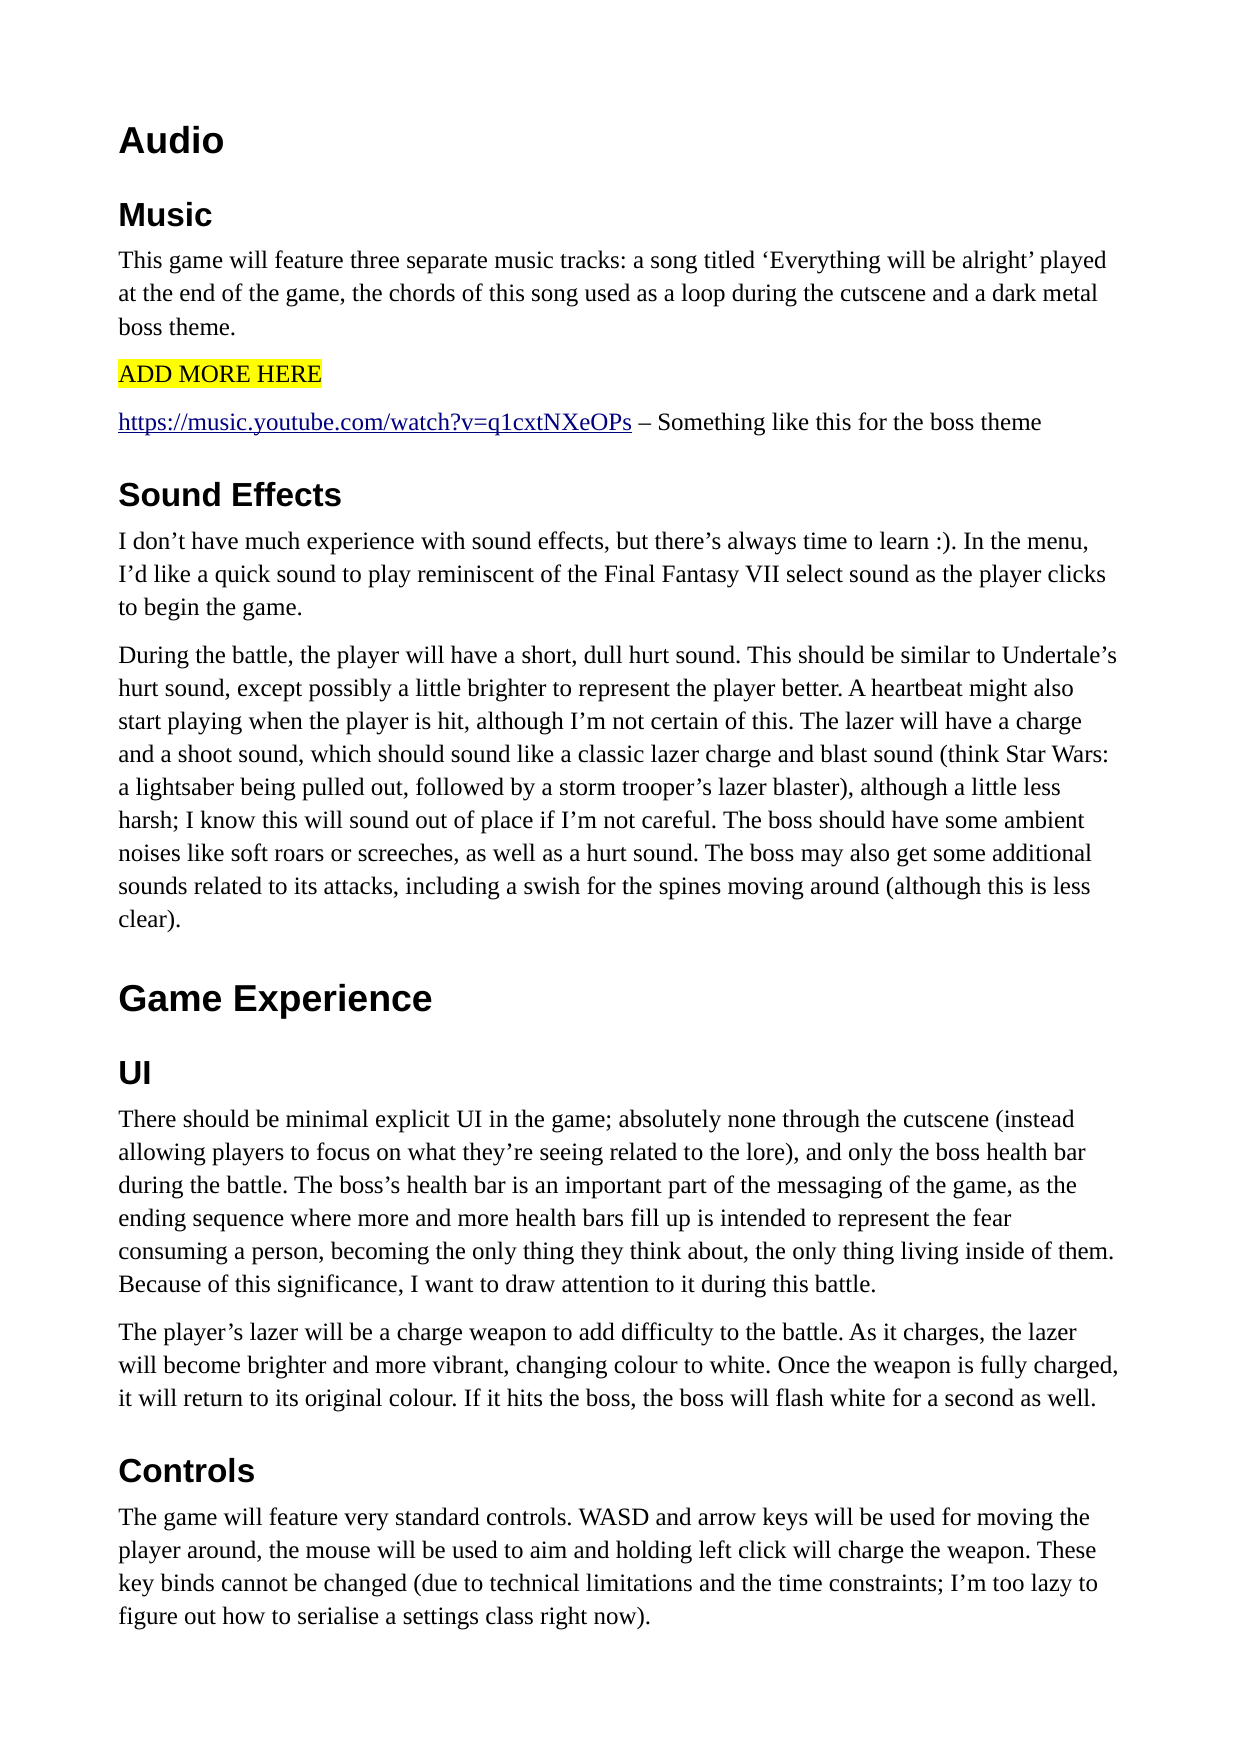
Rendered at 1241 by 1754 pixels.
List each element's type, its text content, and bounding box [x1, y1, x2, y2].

subtitle Music [118, 194, 1122, 233]
text During the battle, the player will have a short, dull hurt sound. This should be similar to Undertale’s hurt sound, except possibly a little brighter to represent the player better. A heartbeat might also start playing when the player is hit, although I’m not certain of this. The lazer will have a charge and a shoot sound, which should sound like a classic lazer charge and blast sound (think Star Wars: a lightsaber being pulled out, followed by a storm trooper’s lazer blaster), although a little less harsh; I know this will sound out of place if I’m not careful. The boss should have some ambient noises like soft roars or screeches, as well as a hurt sound. The boss may also get some additional sounds related to its attacks, including a swish for the spines moving around (although this is less clear). [118, 640, 1122, 933]
subtitle Controls [118, 1451, 1122, 1489]
text https://music.youtube.com/watch?v=q1cxtNXeOPs – Something like this for the boss theme [118, 407, 1122, 436]
subtitle Game Experience [118, 977, 1122, 1020]
text The player’s lazer will be a charge weapon to add difficulty to the battle. As it charges, the lazer will become brighter and more vibrant, changing colour to white. Once the weapon is fully charged, it will return to its original colour. If it hits the boss, the boss will flash white for a second as well. [118, 1317, 1122, 1411]
text There should be minimal explicit UI in the game; absolutely none through the cutscene (instead allowing players to focus on what they’re seeing related to the lore), and only the boss health bar during the battle. The boss’s health bar is an important part of the messaging of the game, as the ending sequence where more and more health bars fill up is intended to represent the fear consuming a person, becoming the only thing they think about, the only thing living inside of them. Because of this significance, I want to draw attention to it during this battle. [118, 1104, 1122, 1298]
text I don’t have much experience with sound effects, but there’s always time to learn :). In the menu, I’d like a quick sound to play reminiscent of the Final Fantasy VII select sound as the player clicks to begin the game. [118, 526, 1122, 621]
text The game will feature very standard controls. WASD and arrow keys will be used for moving the player around, the mouse will be used to aim and holding left click will charge the weapon. These key binds cannot be changed (due to technical limitations and the time constraints; I’m too lazy to figure out how to serialise a settings class right now). [118, 1502, 1122, 1630]
subtitle UI [118, 1053, 1122, 1091]
subtitle Audio [118, 118, 1122, 161]
subtitle Sound Effects [118, 475, 1122, 514]
text ADD MORE HERE [118, 359, 1122, 388]
text This game will feature three separate music tracks: a song titled ‘Everything will be alright’ played at the end of the game, the chords of this song used as a loop during the cutscene and a dark metal boss theme. [118, 246, 1122, 340]
